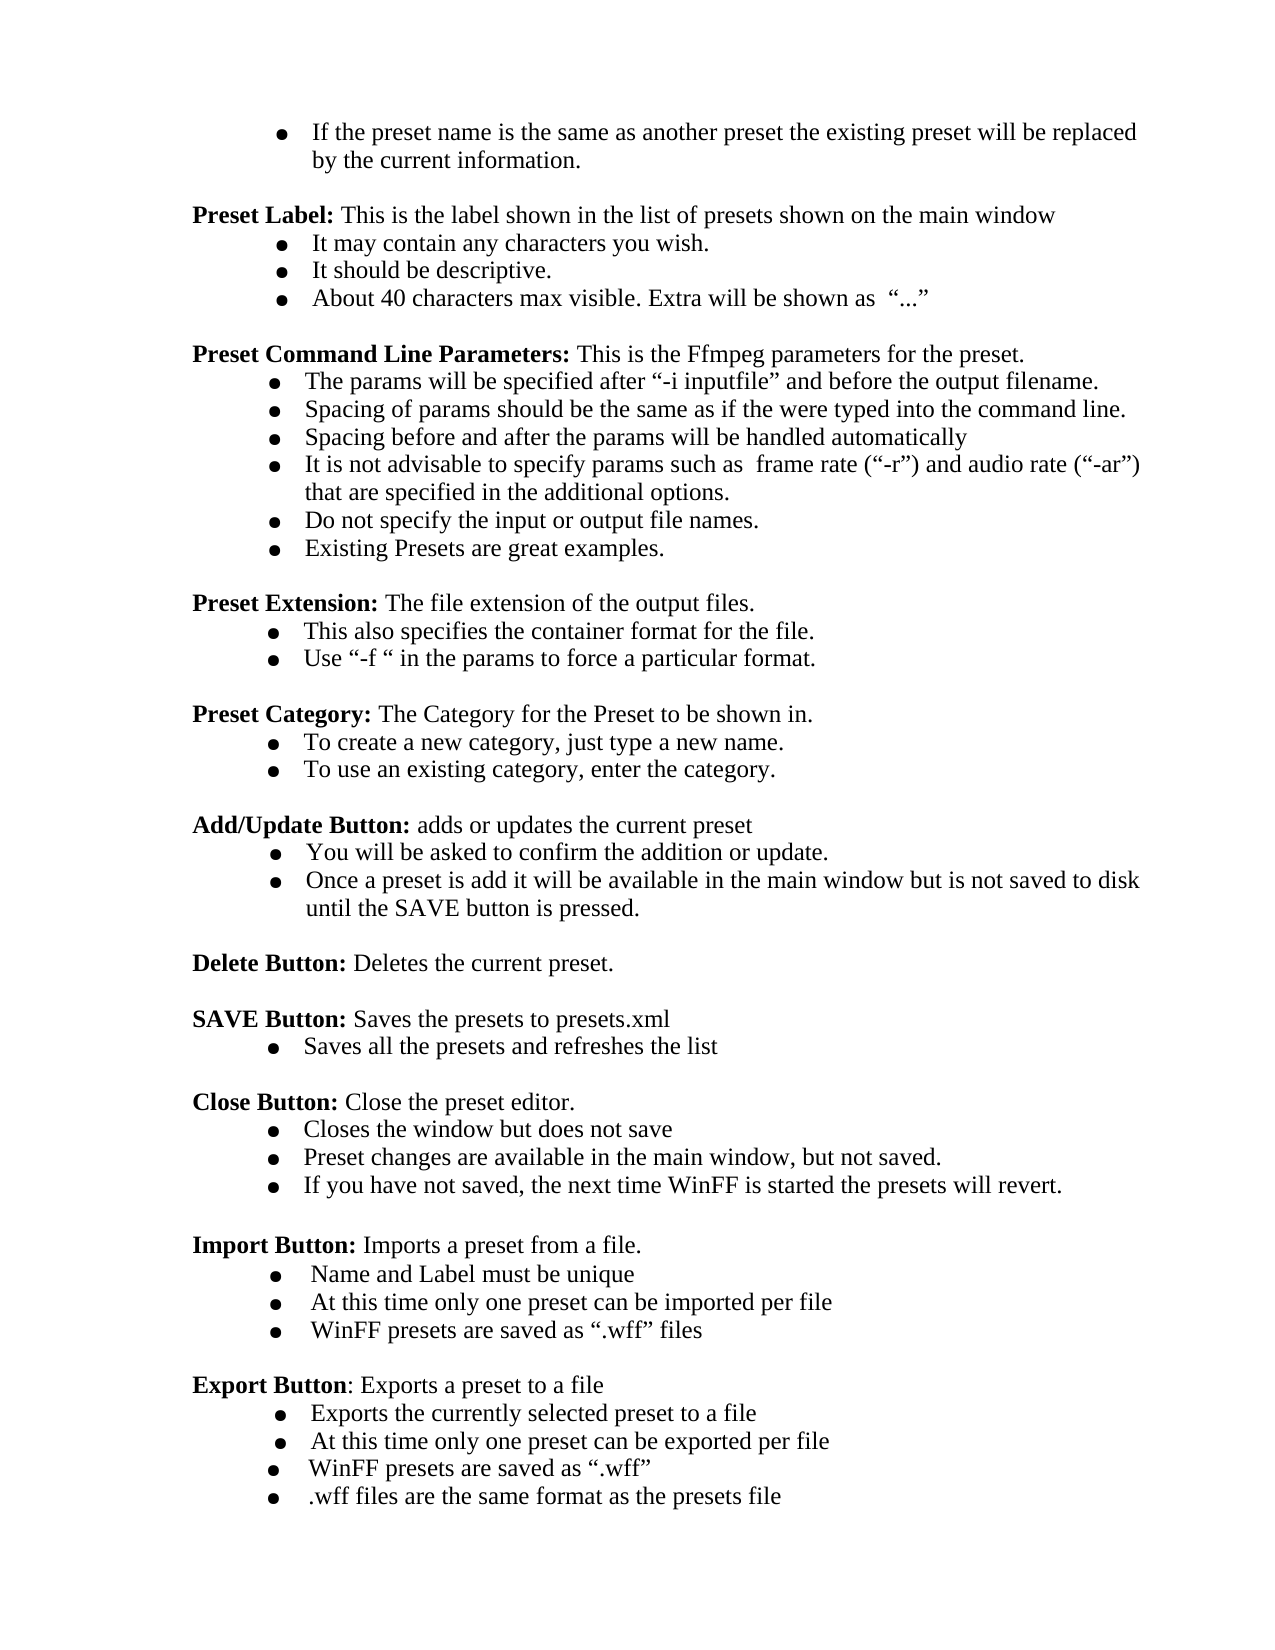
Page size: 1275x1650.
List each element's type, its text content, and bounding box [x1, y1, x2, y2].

list It may contain any characters you wish. [274, 229, 1157, 257]
text Delete Button: Deletes the current preset. [118, 949, 1157, 977]
text Preset Label: This is the label shown in the list of presets shown on the main window [118, 201, 1157, 229]
list At this time only one preset can be imported per file [268, 1288, 1157, 1316]
text Preset Category: The Category for the Preset to be shown in. [118, 700, 1157, 728]
text Close Button: Close the preset editor. [118, 1088, 1157, 1116]
list If the preset name is the same as another preset the existing preset will be replaced by the current information. [274, 118, 1157, 173]
list Closes the window but does not save [266, 1116, 1157, 1143]
text SAVE Button: Saves the presets to presets.xml [118, 1005, 1157, 1032]
list Do not specify the input or output file names. [267, 506, 1157, 534]
list Saves all the presets and refreshes the list [266, 1032, 1157, 1060]
list Once a preset is add it will be available in the main window but is not saved to disk until the SAVE button is pressed. [268, 866, 1157, 922]
list Spacing before and after the params will be handled automatically [267, 423, 1157, 451]
list About 40 characters max visible. Extra will be shown as “...” [274, 284, 1157, 312]
list To use an existing category, enter the category. [266, 755, 1157, 783]
text Import Button: Imports a preset from a file. [118, 1226, 1157, 1261]
list To create a new category, just type a new name. [266, 728, 1157, 755]
list The params will be specified after “-i inputfile” and before the output filename. [267, 367, 1157, 395]
list Spacing of params should be the same as if the were typed into the command line. [267, 395, 1157, 423]
list At this time only one preset can be exported per file [273, 1427, 1157, 1454]
text Add/Update Button: adds or updates the current preset [118, 811, 1157, 838]
list Name and Label must be unique [268, 1261, 1157, 1288]
list Preset changes are available in the main window, but not saved. [266, 1143, 1157, 1171]
list Existing Presets are great examples. [267, 534, 1157, 561]
text Preset Extension: The file extension of the output files. [118, 561, 1157, 617]
text Preset Command Line Parameters: This is the Ffmpeg parameters for the preset. [118, 340, 1157, 367]
list Use “-f “ in the params to force a particular format. [266, 644, 1157, 672]
list WinFF presets are saved as “.wff” files [268, 1316, 1157, 1344]
list This also specifies the container format for the file. [266, 617, 1157, 644]
list You will be asked to confirm the addition or update. [268, 838, 1157, 866]
list .wff files are the same format as the presets file [266, 1482, 1157, 1510]
list Exports the currently selected preset to a file [273, 1399, 1157, 1427]
list If you have not saved, the next time WinFF is started the presets will revert. [266, 1171, 1157, 1199]
list WinFF presets are saved as “.wff” [266, 1454, 1157, 1482]
text Export Button: Exports a preset to a file [118, 1371, 1157, 1399]
list It should be descriptive. [274, 257, 1157, 284]
list It is not advisable to specify params such as frame rate (“-r”) and audio rate (“-ar”) that are specified in the additional options. [267, 451, 1157, 506]
